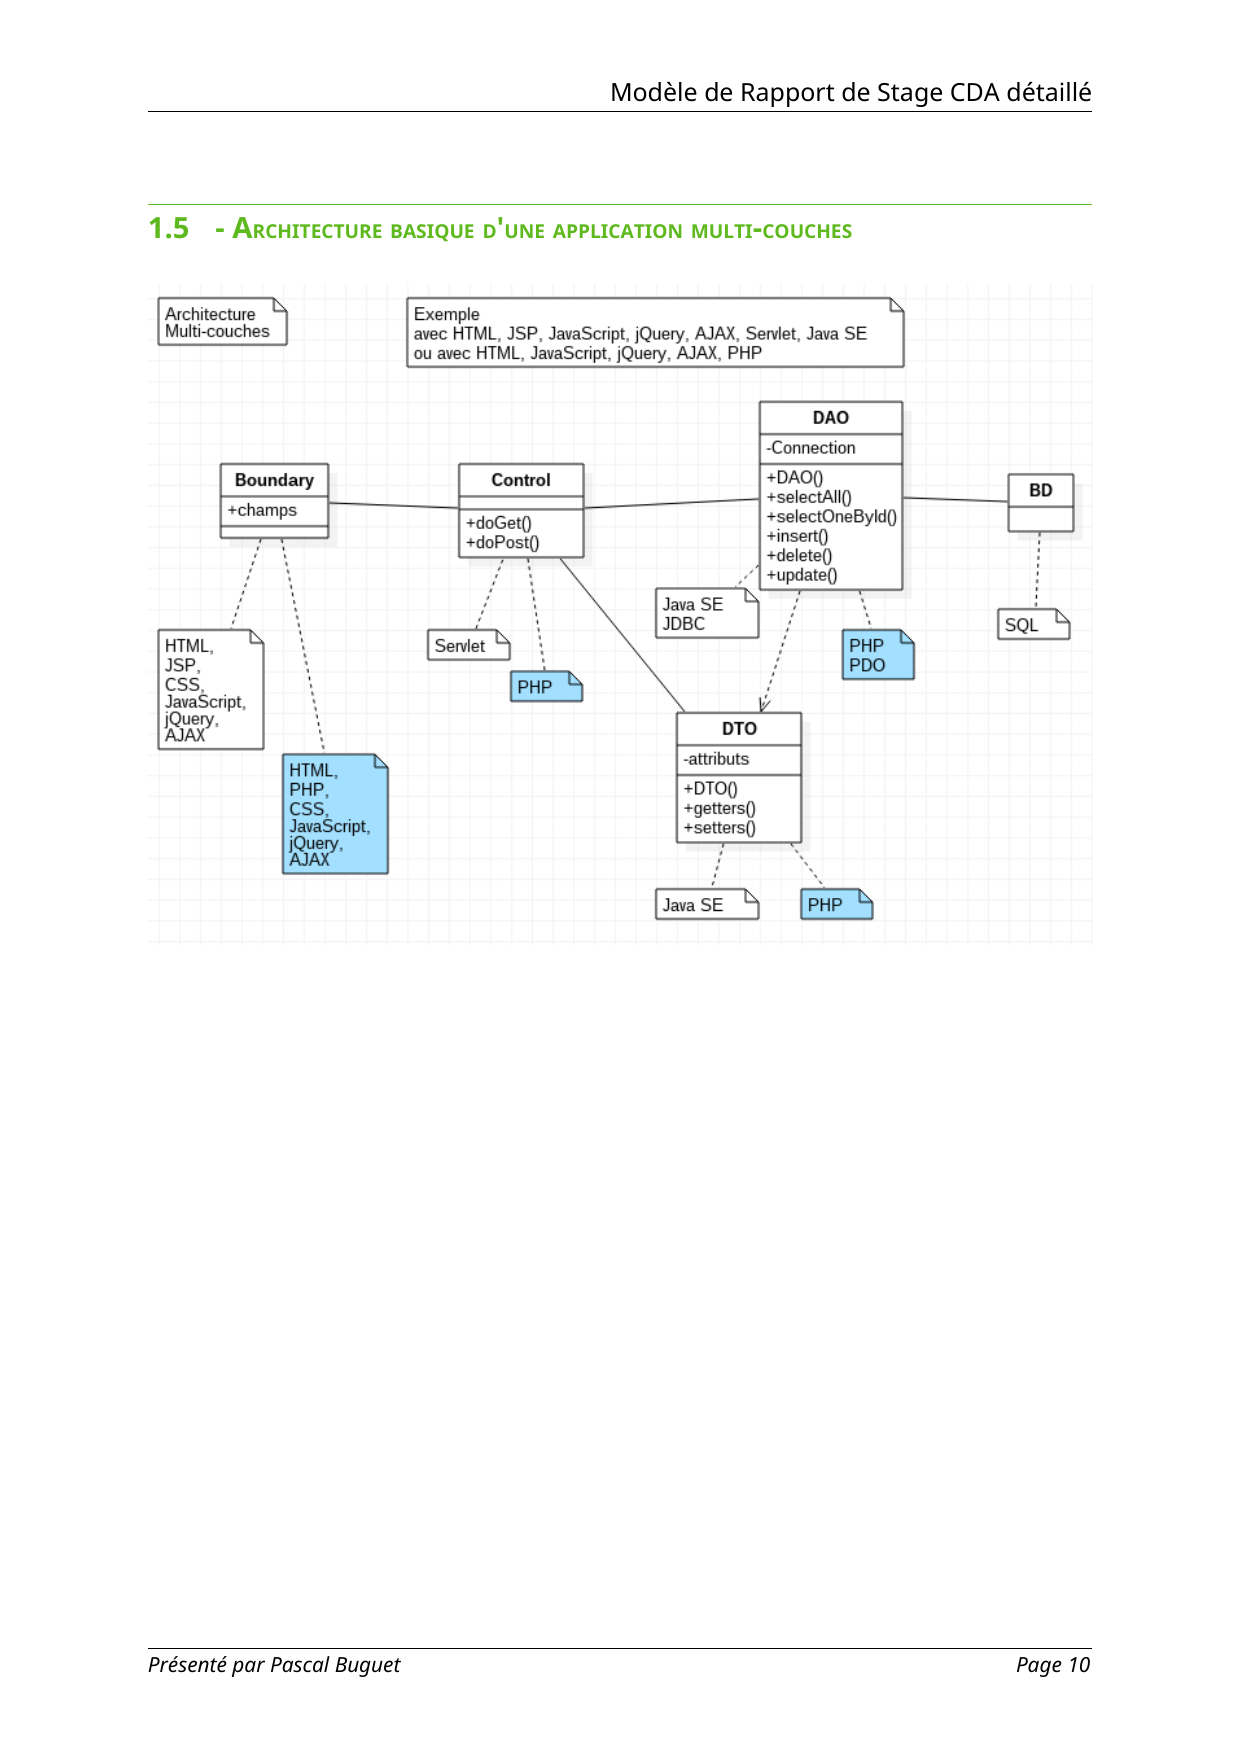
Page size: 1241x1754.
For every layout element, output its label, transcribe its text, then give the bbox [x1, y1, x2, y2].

picture [147, 284, 1093, 945]
subtitle - Architecture basique d'une application multi-couches [148, 205, 1092, 247]
